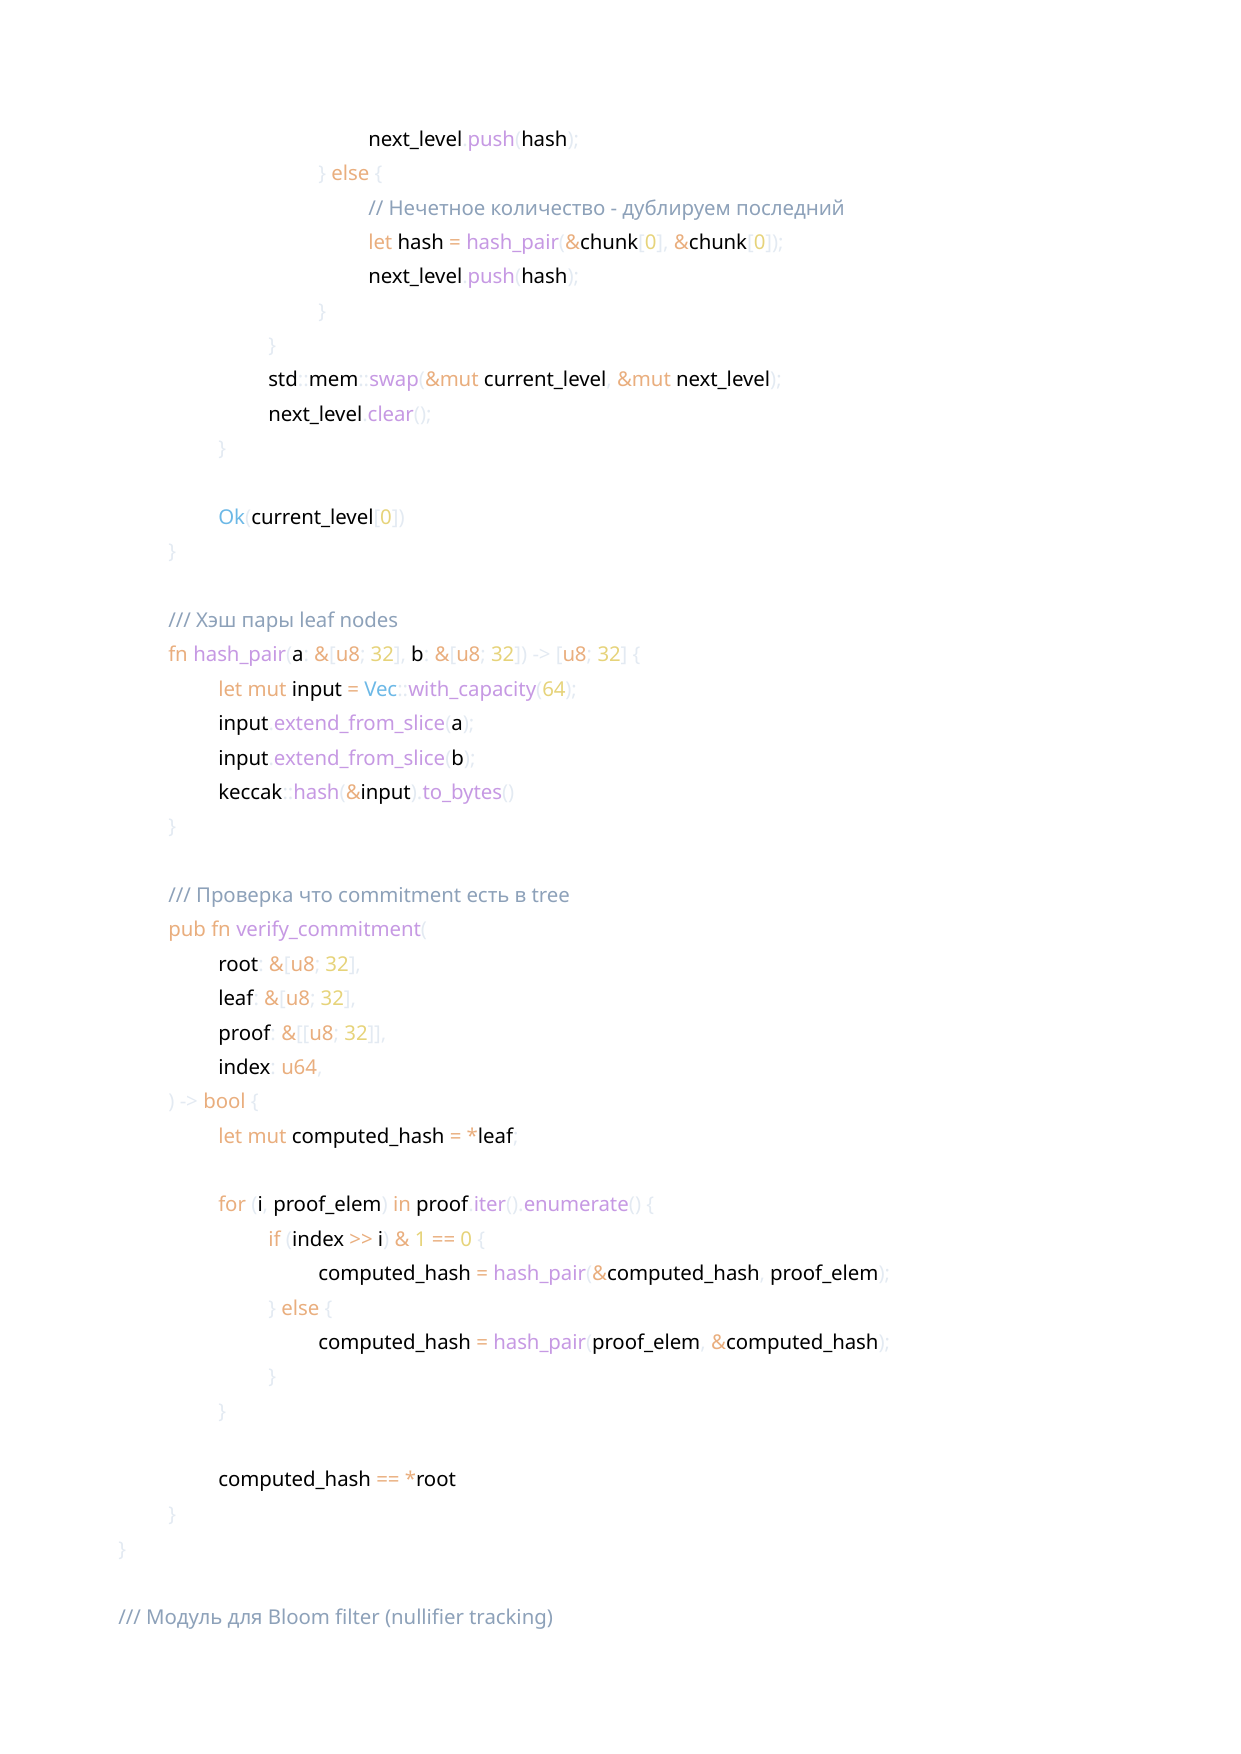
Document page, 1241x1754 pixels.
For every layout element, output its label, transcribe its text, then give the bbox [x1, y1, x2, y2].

text } [118, 324, 1122, 359]
text next_level.push(hash); [118, 118, 1122, 152]
text /// Хэш пары leaf nodes [118, 599, 1122, 634]
text } [118, 290, 1122, 324]
text ) -> bool { [118, 1081, 1122, 1115]
text computed_hash = hash_pair(proof_elem, &computed_hash); [118, 1321, 1122, 1356]
text } [118, 1527, 1122, 1562]
text } [118, 1390, 1122, 1424]
text } [118, 427, 1122, 462]
text computed_hash == *root [118, 1459, 1122, 1493]
text input.extend_from_slice(b); [118, 737, 1122, 771]
text for (i, proof_elem) in proof.iter().enumerate() { [118, 1184, 1122, 1218]
text } [118, 531, 1122, 565]
text // Нечетное количество - дублируем последний [118, 187, 1122, 221]
text if (index >> i) & 1 == 0 { [118, 1218, 1122, 1252]
text next_level.push(hash); [118, 256, 1122, 290]
text let hash = hash_pair(&chunk[0], &chunk[0]); [118, 221, 1122, 256]
text keccak::hash(&input).to_bytes() [118, 771, 1122, 806]
text } [118, 806, 1122, 840]
text } else { [118, 152, 1122, 187]
text /// Проверка что commitment есть в tree [118, 874, 1122, 909]
text root: &[u8; 32], [118, 943, 1122, 977]
text input.extend_from_slice(a); [118, 702, 1122, 737]
text } [118, 1493, 1122, 1527]
text Ok(current_level[0]) [118, 496, 1122, 531]
text proof: &[[u8; 32]], [118, 1012, 1122, 1046]
text let mut input = Vec::with_capacity(64); [118, 668, 1122, 702]
text fn hash_pair(a: &[u8; 32], b: &[u8; 32]) -> [u8; 32] { [118, 634, 1122, 668]
text pub fn verify_commitment( [118, 909, 1122, 943]
text leaf: &[u8; 32], [118, 977, 1122, 1012]
text let mut computed_hash = *leaf; [118, 1115, 1122, 1149]
text std::mem::swap(&mut current_level, &mut next_level); [118, 359, 1122, 393]
text index: u64, [118, 1046, 1122, 1081]
text /// Модуль для Bloom filter (nullifier tracking) [118, 1596, 1122, 1631]
text } else { [118, 1287, 1122, 1321]
text } [118, 1356, 1122, 1390]
text next_level.clear(); [118, 393, 1122, 427]
text computed_hash = hash_pair(&computed_hash, proof_elem); [118, 1252, 1122, 1287]
